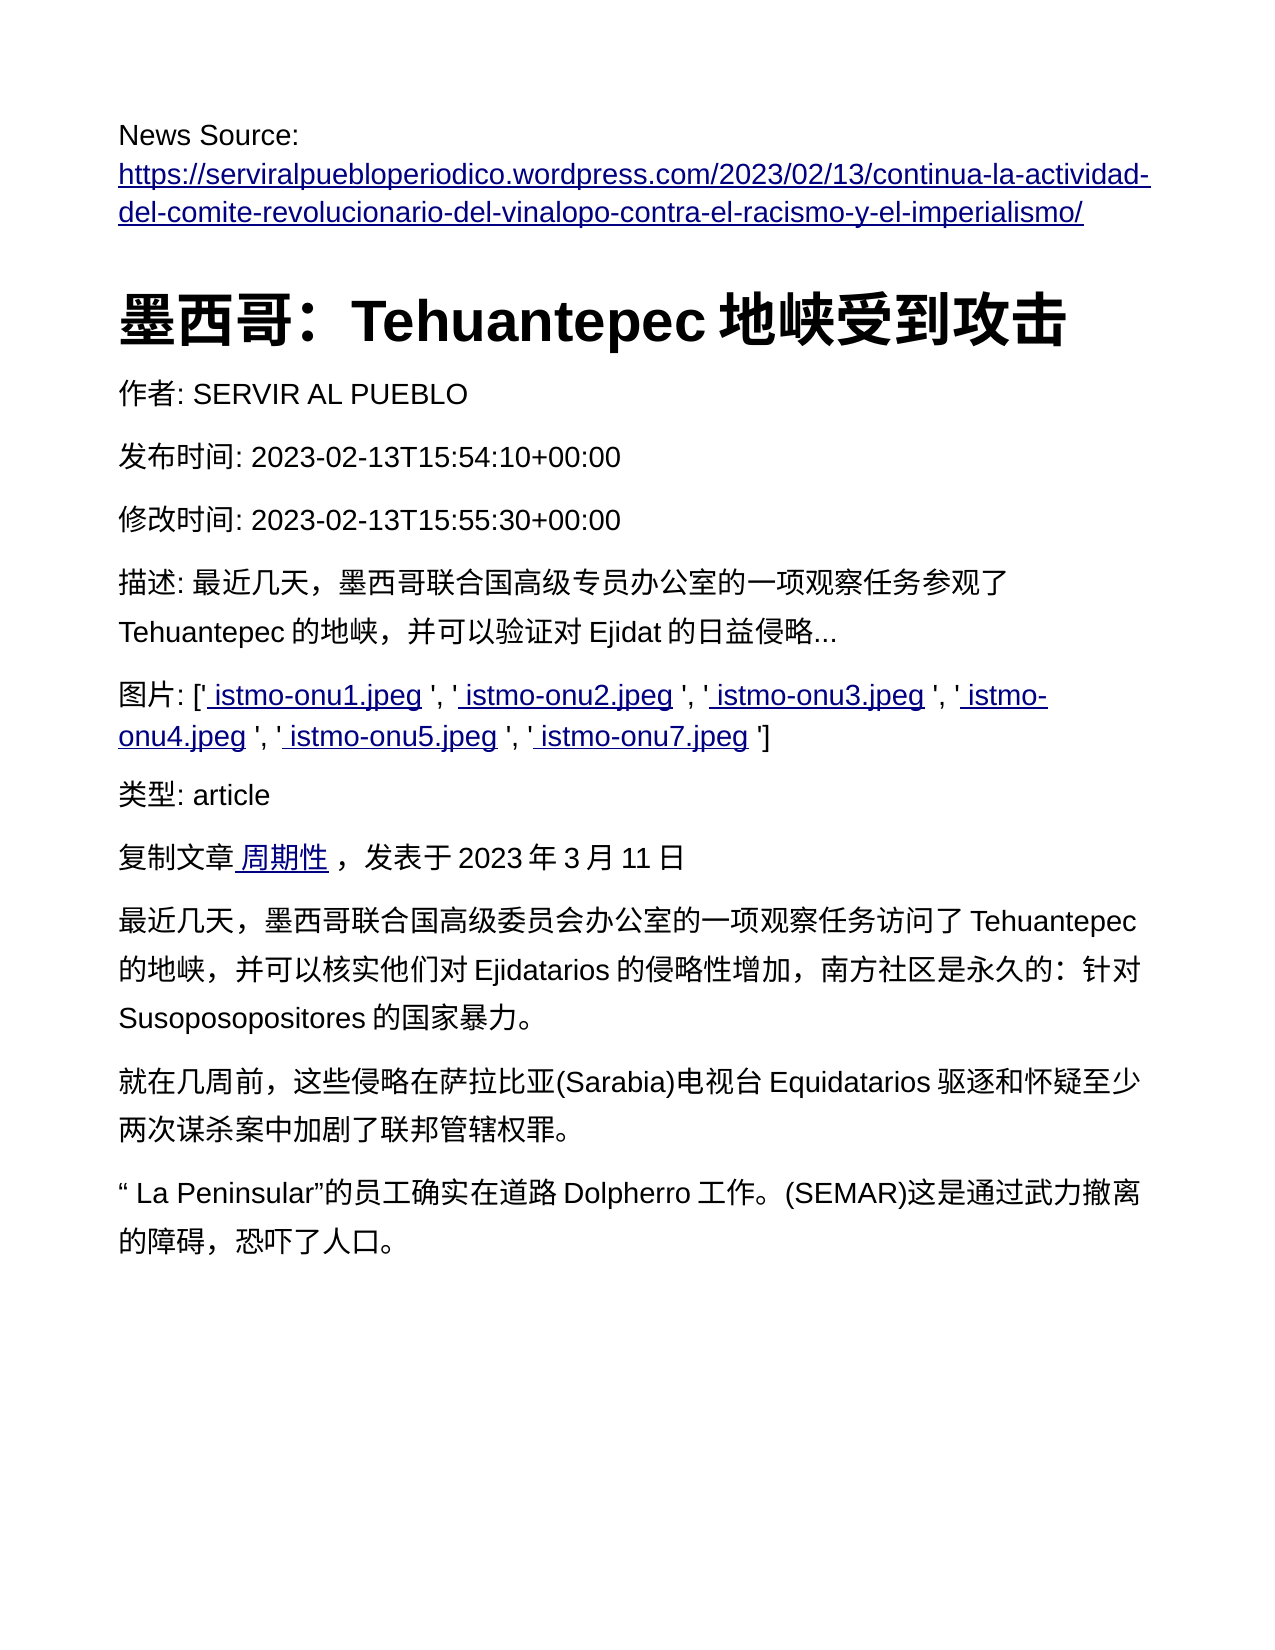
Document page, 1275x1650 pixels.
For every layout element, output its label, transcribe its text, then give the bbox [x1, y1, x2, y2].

text 复制文章 周期性 ，发表于2023年3月11日 [118, 835, 1157, 877]
text 图片: [' istmo-onu1.jpeg ', ' istmo-onu2.jpeg ', ' istmo-onu3.jpeg ', ' istmo-onu4.jpeg ', ' istmo-onu5.jpeg ', ' istmo-onu7.jpeg '] [118, 671, 1157, 752]
text 类型: article [118, 772, 1157, 814]
text 发布时间: 2023-02-13T15:54:10+00:00 [118, 433, 1157, 476]
text 作者: SERVIR AL PUEBLO [118, 370, 1157, 413]
text 描述: 最近几天，墨西哥联合国高级专员办公室的一项观察任务参观了Tehuantepec的地峡，并可以验证对Ejidat的日益侵略... [118, 560, 1157, 651]
text News Source: https://serviralpuebloperiodico.wordpress.com/2023/02/13/continua-la-actividad-del-comite-revolucionario-del-vinalopo-contra-el-racismo-y-el-imperialismo/ [118, 118, 1157, 229]
text 修改时间: 2023-02-13T15:55:30+00:00 [118, 497, 1157, 539]
text 最近几天，墨西哥联合国高级委员会办公室的一项观察任务访问了Tehuantepec的地峡，并可以核实他们对Ejidatarios的侵略性增加，南方社区是永久的：针对Susoposopositores的国家暴力。 [118, 898, 1157, 1037]
subtitle 墨西哥：Tehuantepec地峡受到攻击 [118, 273, 1157, 358]
text 就在几周前，这些侵略在萨拉比亚(Sarabia)电视台Equidatarios驱逐和怀疑至少两次谋杀案中加剧了联邦管辖权罪。 [118, 1058, 1157, 1149]
text “ La Peninsular”的员工确实在道路Dolpherro工作。(SEMAR)这是通过武力撤离的障碍，恐吓了人口。 [118, 1170, 1157, 1261]
